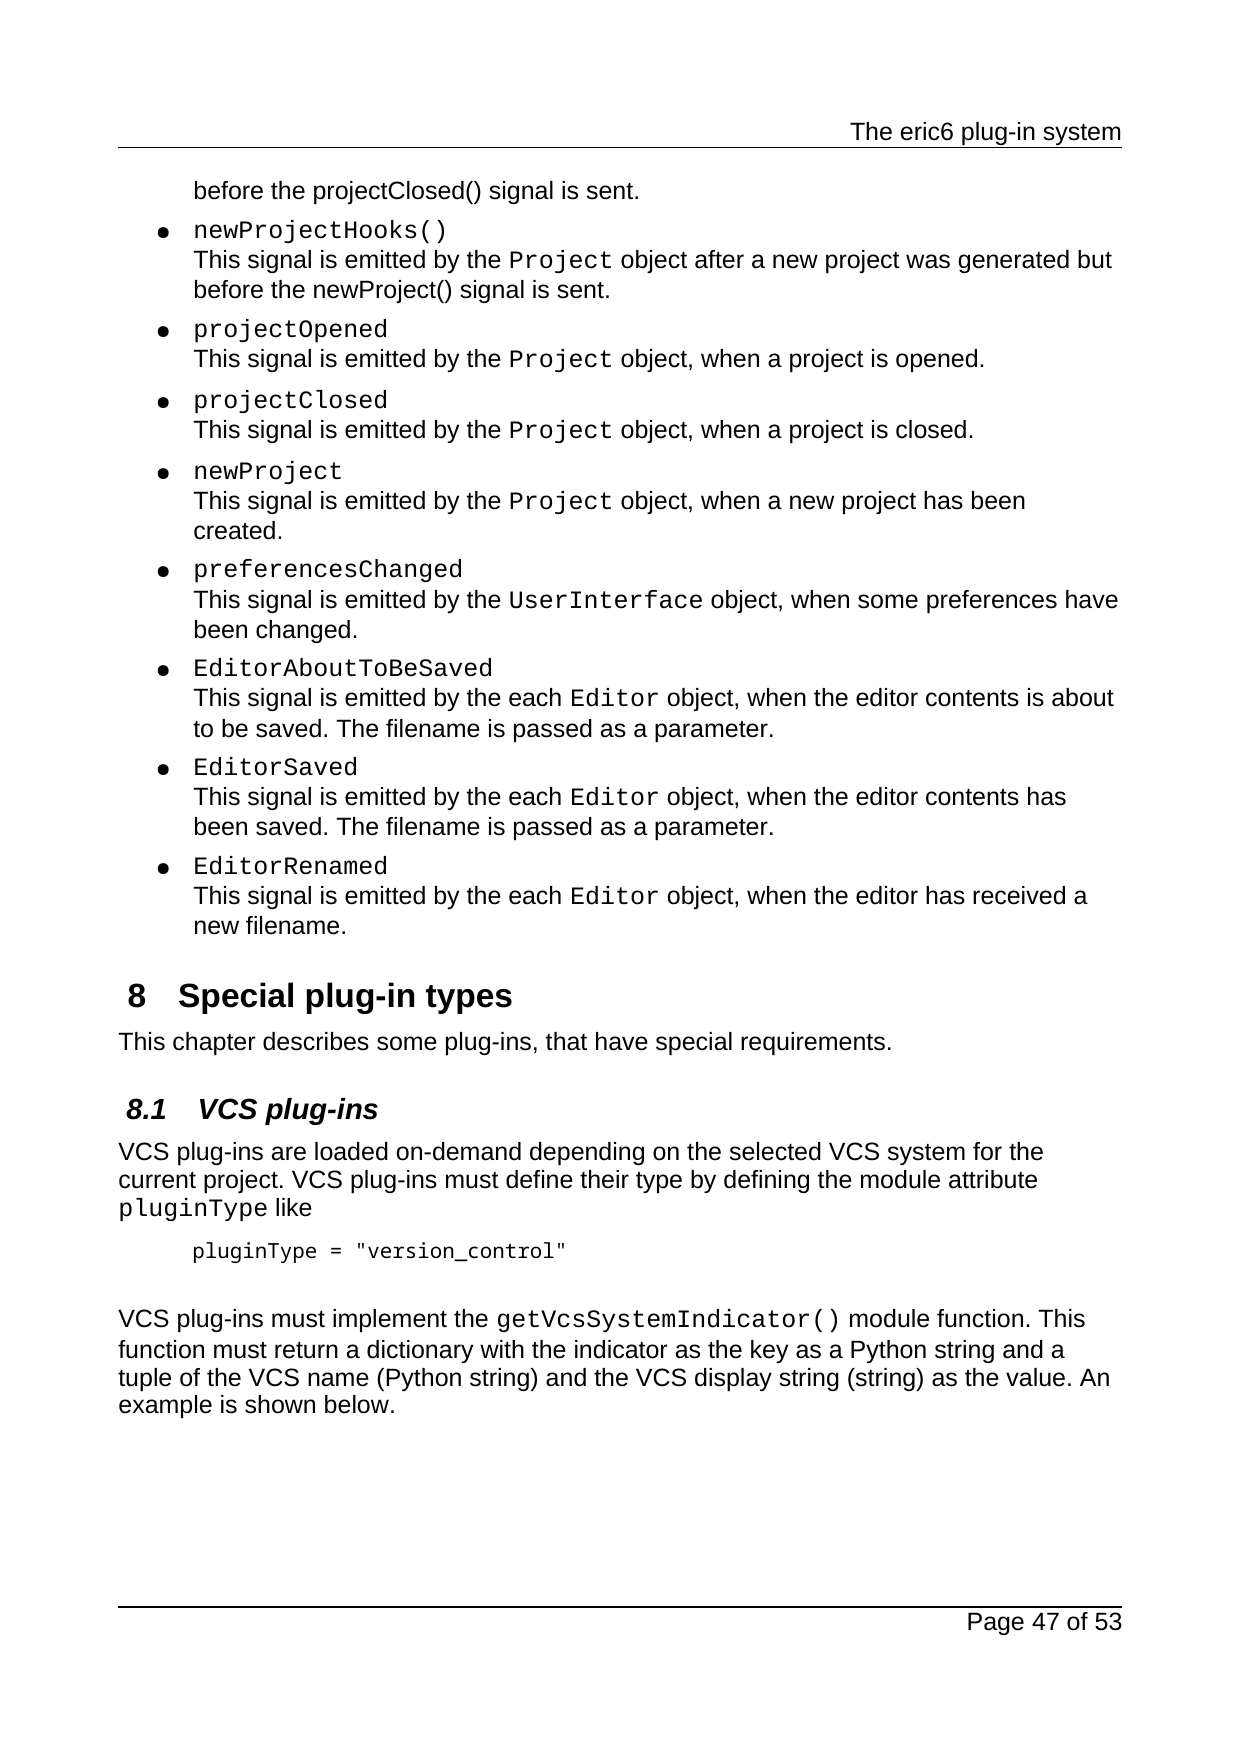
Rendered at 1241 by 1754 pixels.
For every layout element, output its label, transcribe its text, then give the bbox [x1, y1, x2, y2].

list newProjectHooks() This signal is emitted by the Project object after a new project was generated but before the newProject() signal is sent. [156, 217, 1122, 304]
list EditorAboutToBeSaved This signal is emitted by the each Editor object, when the editor contents is about to be saved. The filename is passed as a parameter. [156, 656, 1122, 742]
subtitle VCS plug-ins [118, 1093, 1122, 1126]
list projectOpened This signal is emitted by the Project object, when a project is opened. [156, 316, 1122, 375]
list before the projectClosed() signal is sent. [156, 177, 1122, 205]
list EditorSaved This signal is emitted by the each Editor object, when the editor contents has been saved. The filename is passed as a parameter. [156, 755, 1122, 841]
list preferencesChanged This signal is emitted by the UserInterface object, when some preferences have been changed. [156, 557, 1122, 643]
list projectClosed This signal is emitted by the Project object, when a project is closed. [156, 387, 1122, 446]
text This chapter describes some plug-ins, that have special requirements. [118, 1027, 1122, 1055]
list newProject This signal is emitted by the Project object, when a new project has been created. [156, 458, 1122, 544]
list EditorRenamed This signal is emitted by the each Editor object, when the editor has received a new filename. [156, 854, 1122, 940]
text VCS plug-ins are loaded on-demand depending on the selected VCS system for the current project. VCS plug-ins must define their type by defining the module attribute pluginType like [118, 1138, 1122, 1224]
subtitle Special plug-in types [118, 977, 1122, 1015]
list pluginType = "version_control" [192, 1236, 1122, 1265]
text VCS plug-ins must implement the getVcsSystemIndicator() module function. This function must return a dictionary with the indicator as the key as a Python string and a tuple of the VCS name (Python string) and the VCS display string (string) as the value. An example is shown below. [118, 1305, 1122, 1419]
